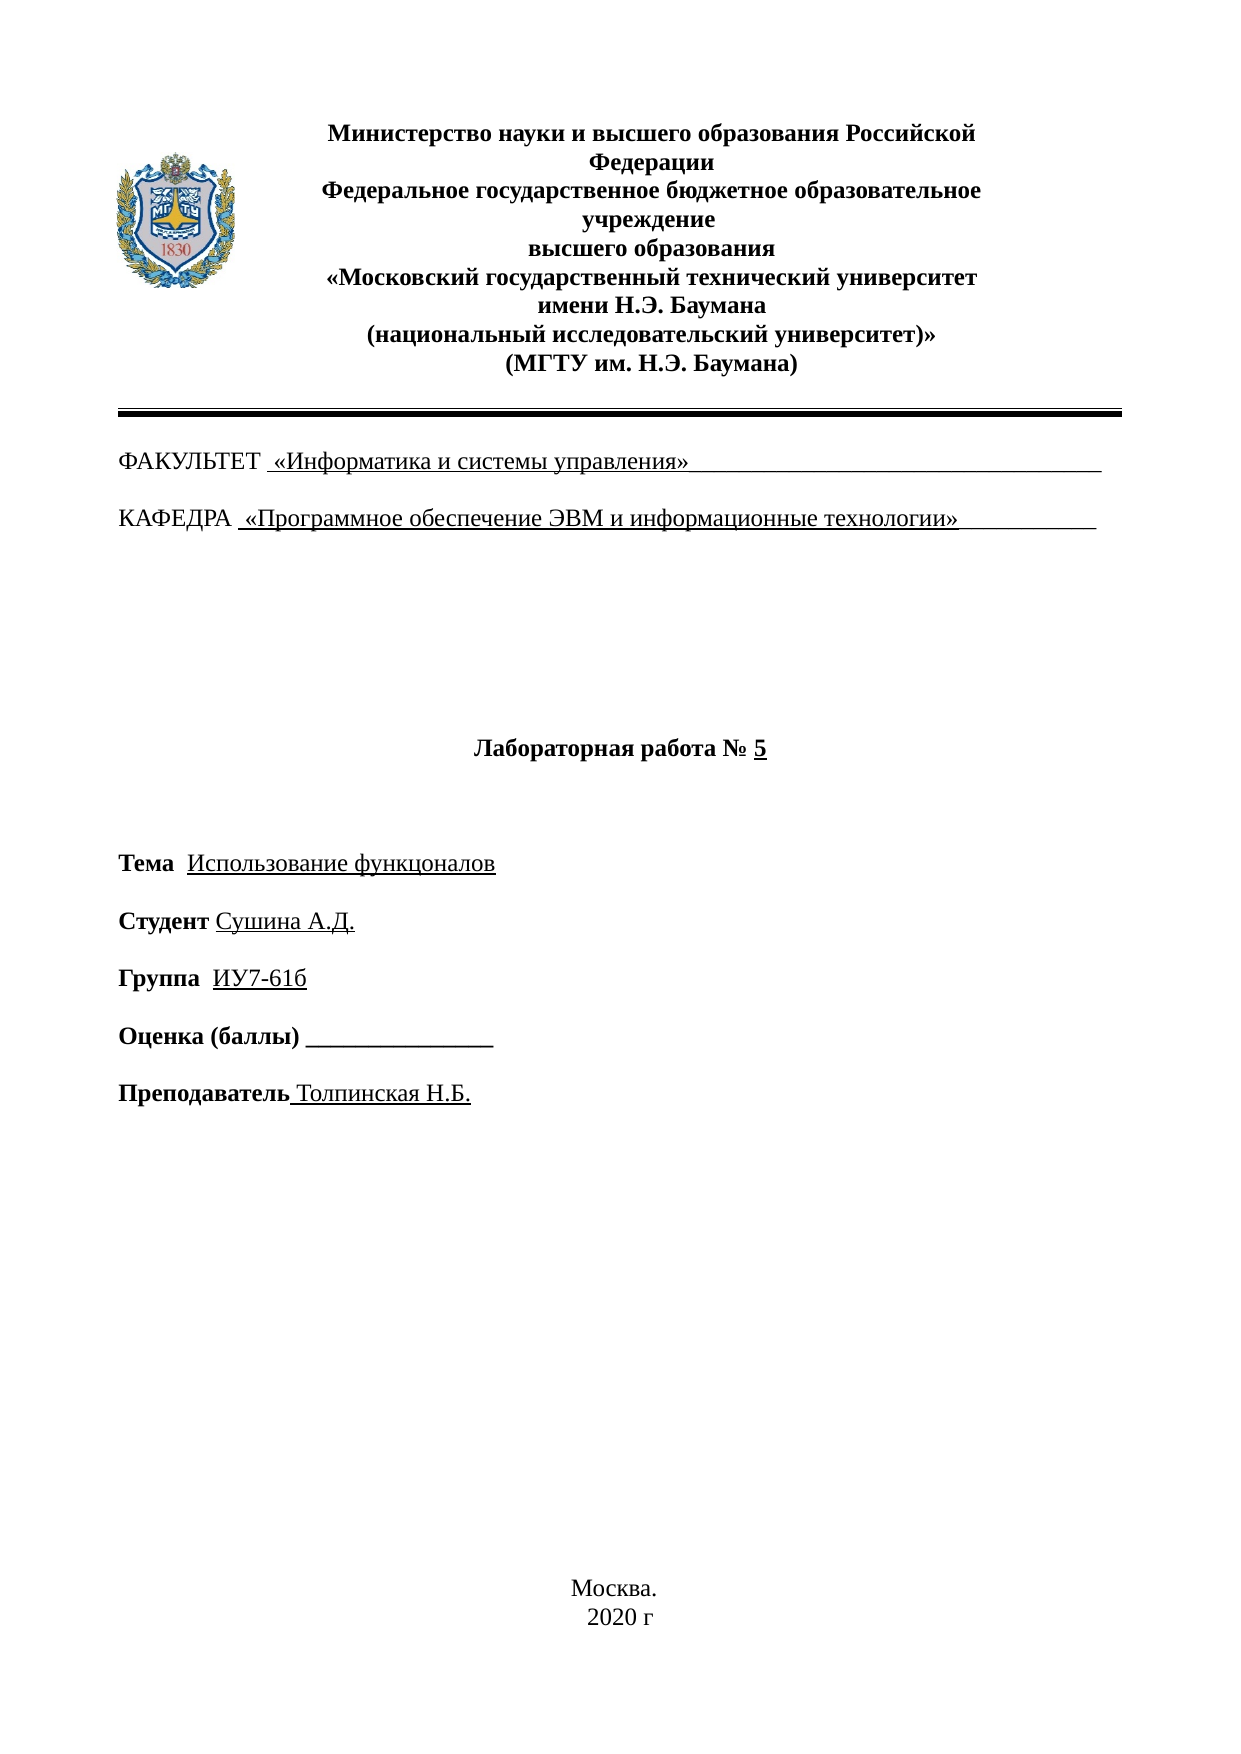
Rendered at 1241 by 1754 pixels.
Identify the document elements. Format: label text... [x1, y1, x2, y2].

text ФАКУЛЬТЕТ «Информатика и системы управления»_________________________________ [118, 446, 1122, 474]
text 2020 г [118, 1602, 1122, 1631]
table_header Тема Использование функцоналов Студент Сушина А.Д. Группа ИУ7-61б Оценка (баллы) _______________ Преподаватель Толпинская Н.Б. [107, 820, 1063, 1286]
table_header Министерство науки и высшего образования Российской Федерации Федеральное государственное бюджетное образовательное учреждение высшего образования «Московский государственный технический университет имени Н.Э. Баумана (национальный исследовательский университет)» (МГТУ им. Н.Э. Баумана) [251, 118, 1052, 377]
text Лабораторная работа № 5 [118, 733, 1122, 762]
picture [125, 152, 237, 289]
table_header [1063, 820, 1104, 1286]
table_header [107, 118, 251, 377]
text КАФЕДРА «Программное обеспечение ЭВМ и информационные технологии»___________ [118, 503, 1122, 532]
text Москва. [118, 1573, 1122, 1602]
